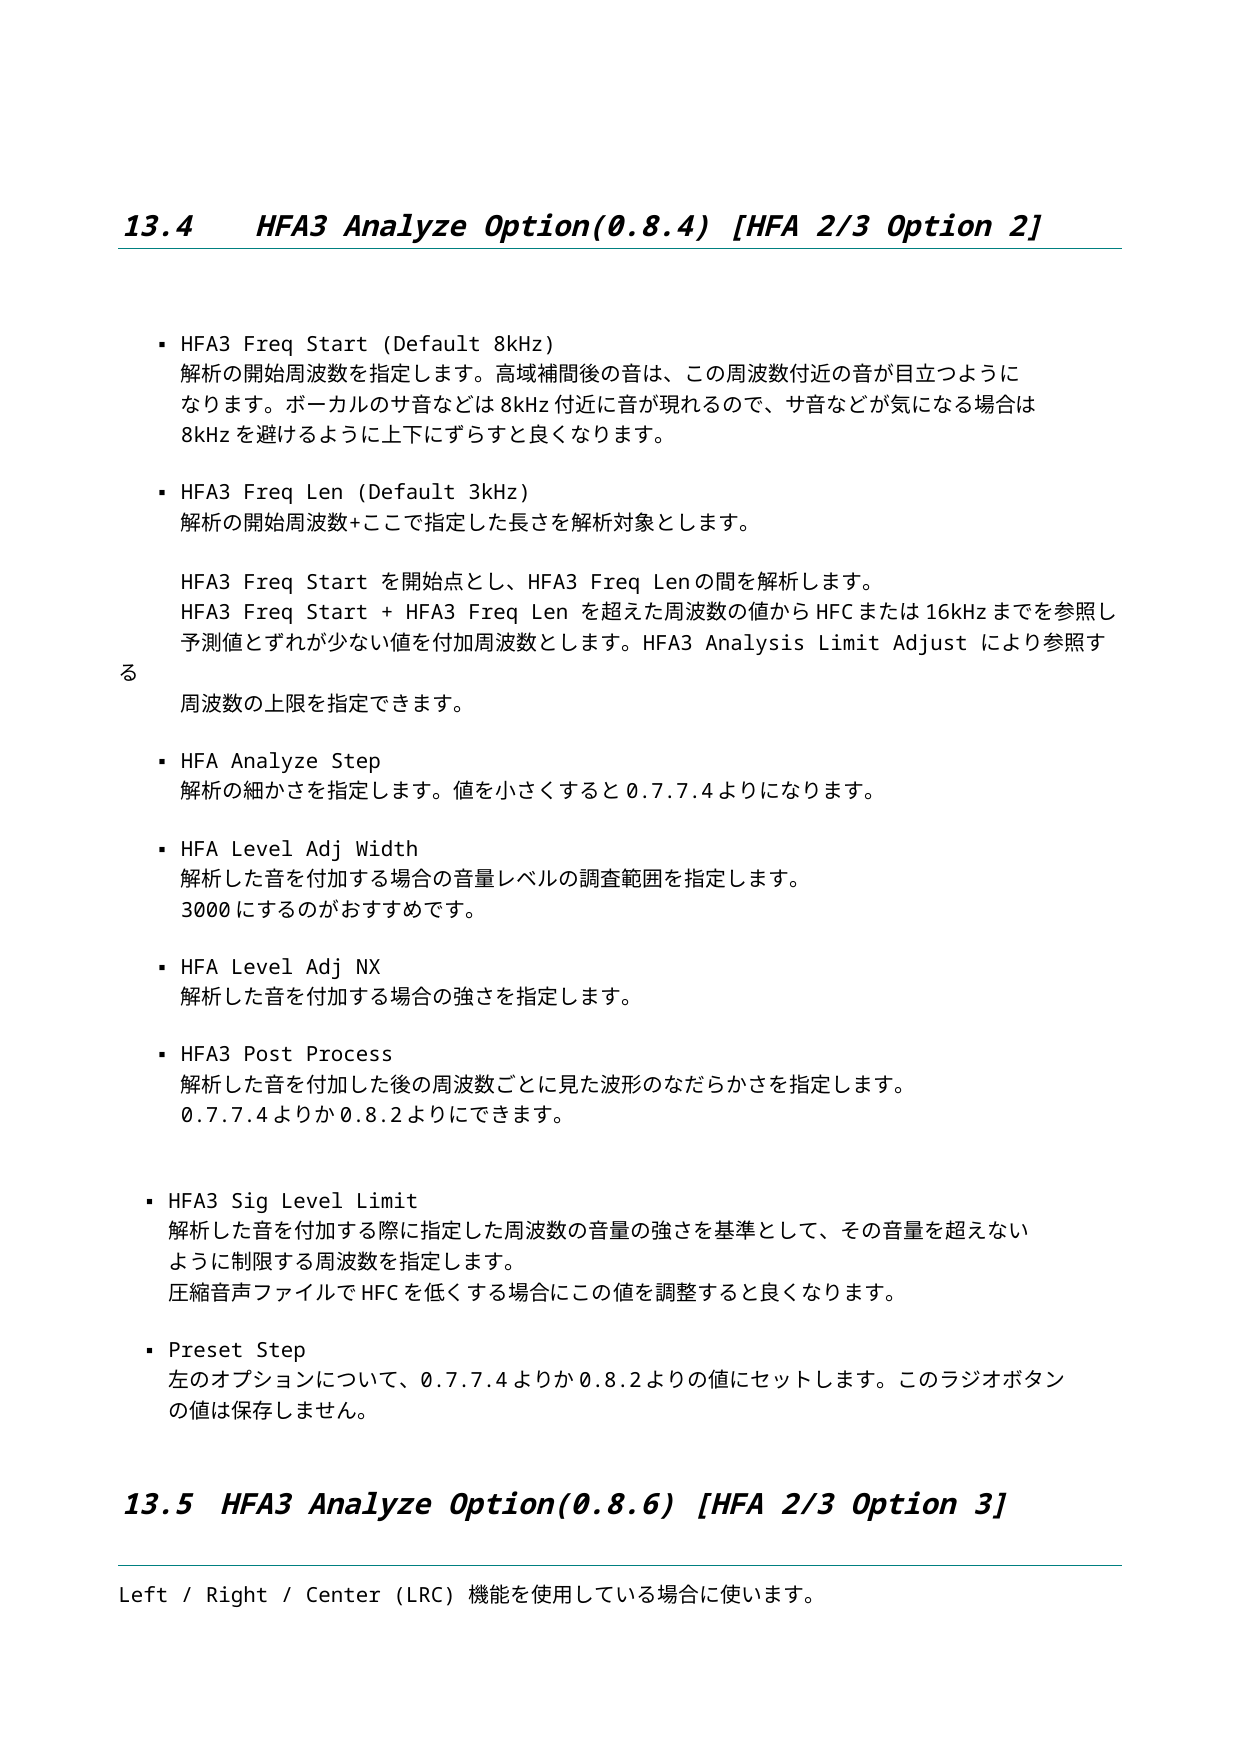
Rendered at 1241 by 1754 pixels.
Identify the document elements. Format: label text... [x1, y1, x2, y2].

text 解析の開始周波数を指定します。高域補間後の音は、この周波数付近の音が目立つように なります。ボーカルのサ音などは8kHz付近に音が現れるので、サ音などが気になる場合は 8kHzを避けるように上下にずらすと良くなります。 [118, 357, 1122, 477]
text ▪ HFA3 Freq Len (Default 3kHz) 解析の開始周波数+ここで指定した長さを解析対象とします。 HFA3 Freq Start を開始点とし、HFA3 Freq Lenの間を解析します。 HFA3 Freq Start + HFA3 Freq Len を超えた周波数の値からHFCまたは16kHzまでを参照し 予測値とずれが少ない値を付加周波数とします。HFA3 Analysis Limit Adjust により参照する 周波数の上限を指定できます。 ▪ HFA Analyze Step 解析の細かさを指定します。値を小さくすると0.7.7.4よりになります。 [118, 477, 1122, 805]
text ▪ Preset Step 左のオプションについて、0.7.7.4よりか0.8.2よりの値にセットします。このラジオボタン の値は保存しません。 [118, 1334, 1122, 1424]
text ▪ HFA3 Sig Level Limit 解析した音を付加する際に指定した周波数の音量の強さを基準として、その音量を超えない ように制限する周波数を指定します。 圧縮音声ファイルでHFCを低くする場合にこの値を調整すると良くなります。 [118, 1186, 1122, 1306]
subtitle HFA3 Analyze Option(0.8.4) [HFA 2/3 Option 2] [118, 200, 1122, 248]
text Left / Right / Center (LRC) 機能を使用している場合に使います。 [118, 1578, 1122, 1608]
subtitle HFA3 Analyze Option(0.8.6) [HFA 2/3 Option 3] [118, 1478, 1122, 1565]
text ▪ HFA3 Freq Start (Default 8kHz) [118, 261, 1122, 357]
text ▪ HFA Level Adj Width 解析した音を付加する場合の音量レベルの調査範囲を指定します。 3000にするのがおすすめです。 ▪ HFA Level Adj NX 解析した音を付加する場合の強さを指定します。 ▪ HFA3 Post Process 解析した音を付加した後の周波数ごとに見た波形のなだらかさを指定します。 0.7.7.4よりか0.8.2よりにできます。 [118, 805, 1122, 1157]
